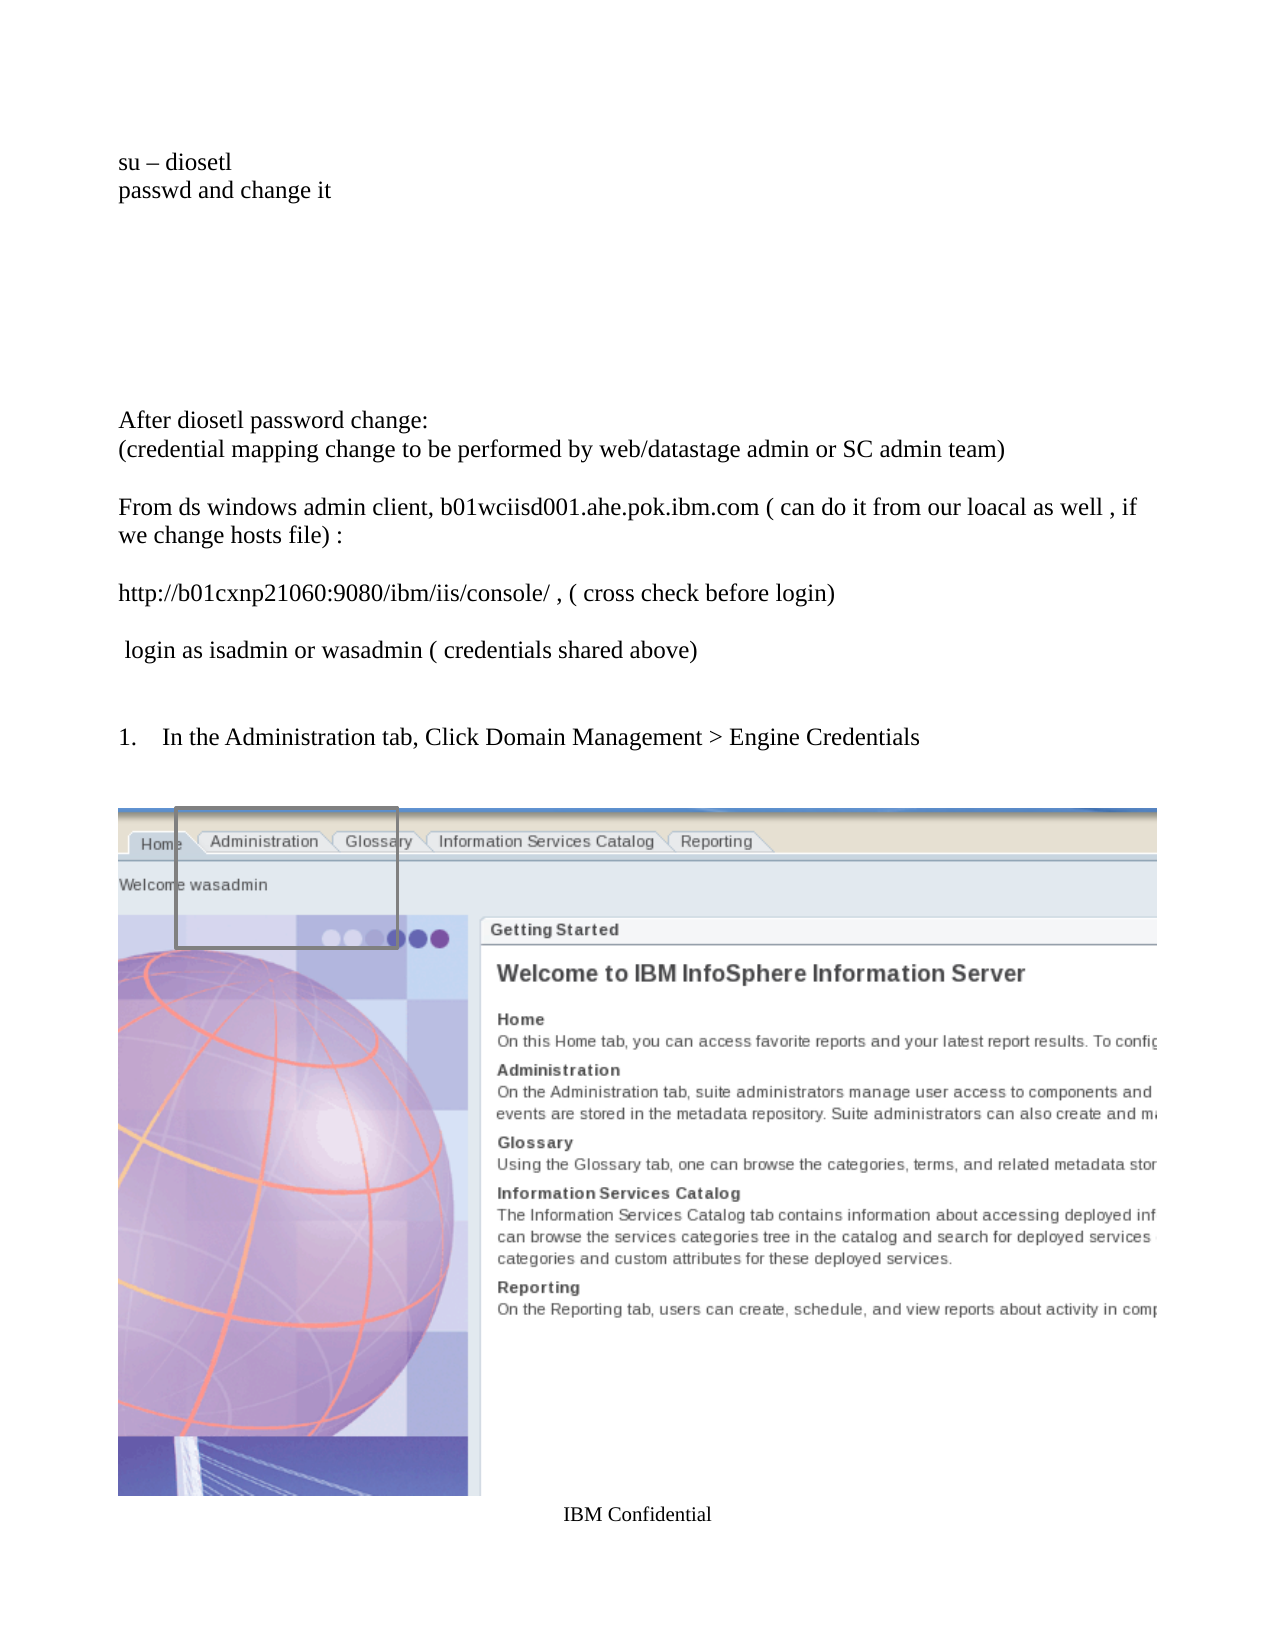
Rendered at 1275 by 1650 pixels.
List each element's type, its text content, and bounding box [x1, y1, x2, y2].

text http://b01cxnp21060:9080/ibm/iis/console/ , ( cross check before login) [118, 578, 1157, 607]
list In the Administration tab, Click Domain Management > Engine Credentials [118, 722, 1157, 751]
picture [118, 808, 1157, 1496]
text (credential mapping change to be performed by web/datastage admin or SC admin team) [118, 434, 1157, 463]
text login as isadmin or wasadmin ( credentials shared above) [118, 636, 1157, 664]
text su – diosetl [118, 147, 1157, 176]
text After diosetl password change: [118, 406, 1157, 434]
text From ds windows admin client, b01wciisd001.ahe.pok.ibm.com ( can do it from our loacal as well , if we change hosts file) : [118, 492, 1157, 549]
picture [178, 810, 396, 946]
text passwd and change it [118, 176, 1157, 204]
